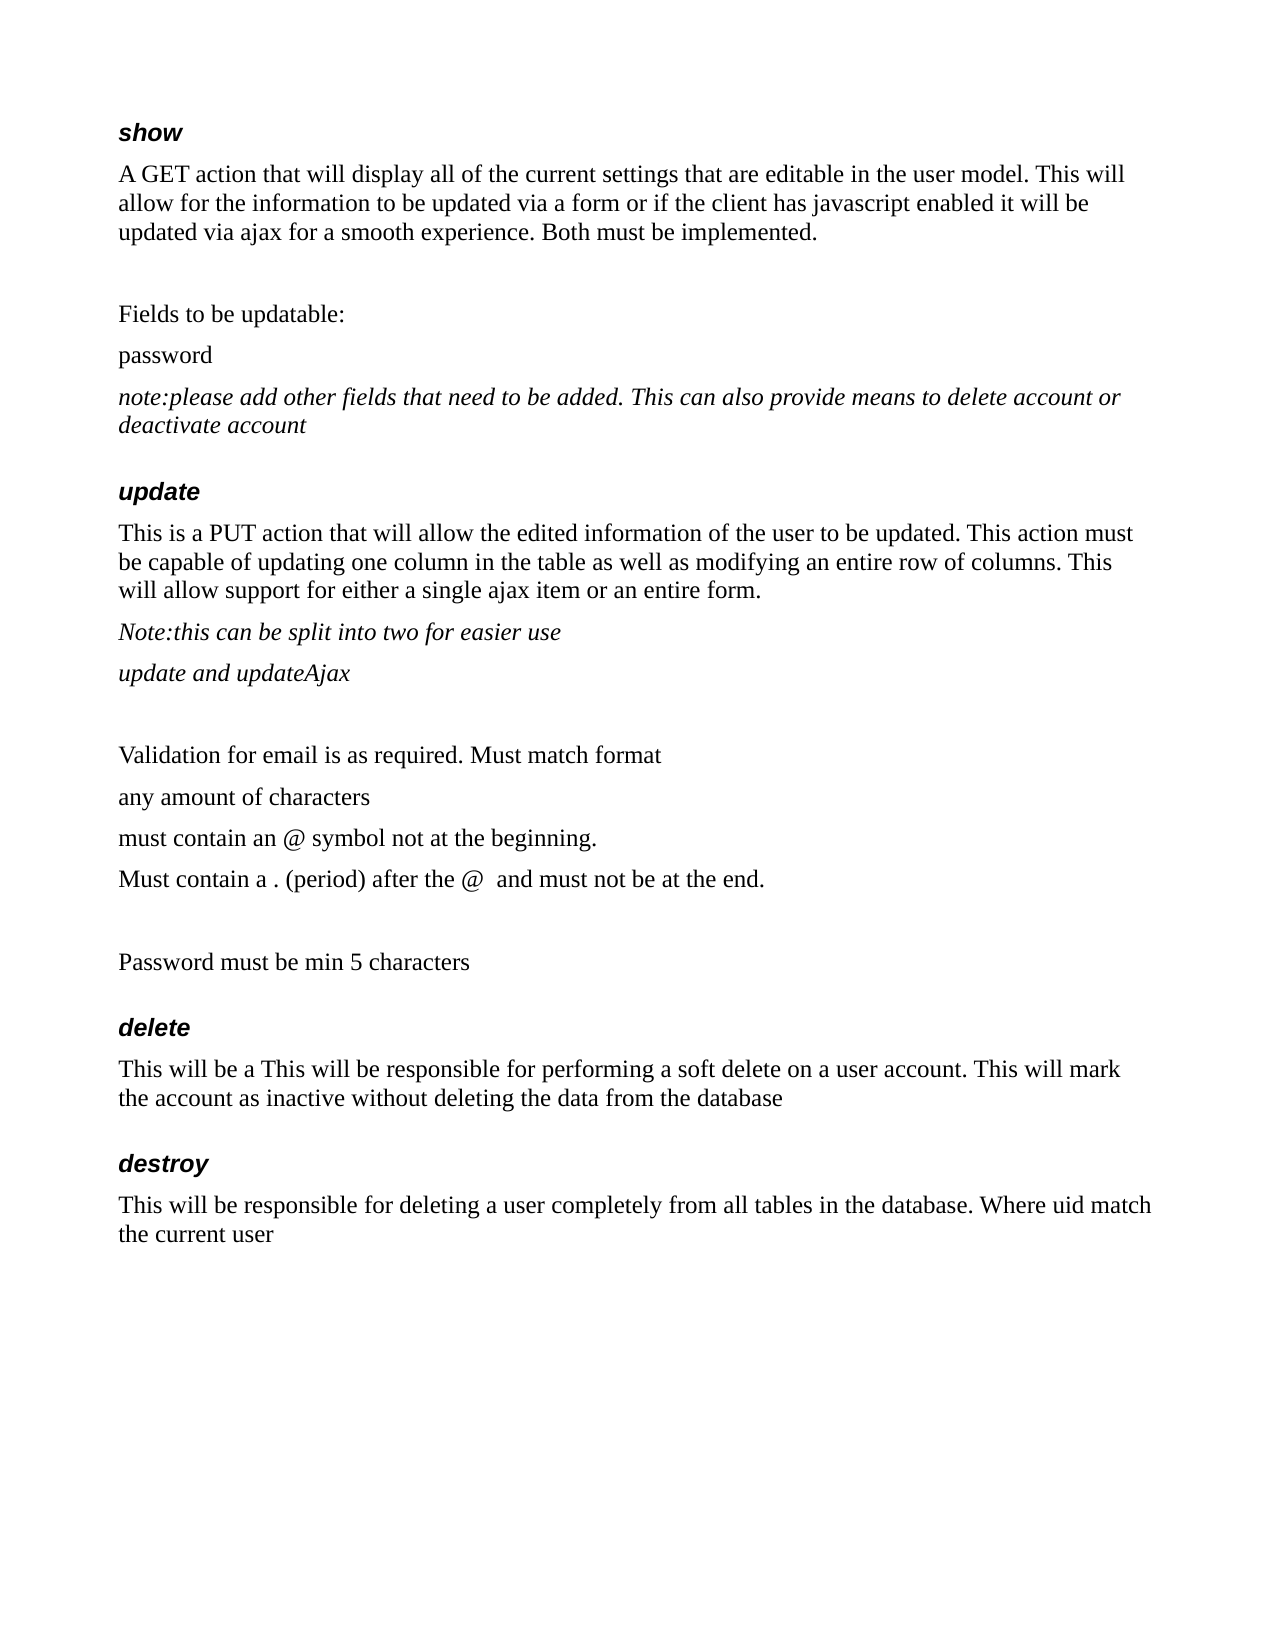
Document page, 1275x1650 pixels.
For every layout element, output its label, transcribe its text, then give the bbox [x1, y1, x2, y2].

text any amount of characters [118, 782, 1157, 811]
subtitle update [118, 477, 1157, 506]
text A GET action that will display all of the current settings that are editable in the user model. This will allow for the information to be updated via a form or if the client has javascript enabled it will be updated via ajax for a smooth experience. Both must be implemented. [118, 159, 1157, 246]
subtitle destroy [118, 1149, 1157, 1178]
subtitle show [118, 118, 1157, 147]
text This will be a This will be responsible for performing a soft delete on a user account. This will mark the account as inactive without deleting the data from the database [118, 1054, 1157, 1112]
subtitle delete [118, 1013, 1157, 1042]
text update and updateAjax [118, 658, 1157, 687]
text note:please add other fields that need to be added. This can also provide means to delete account or deactivate account [118, 382, 1157, 439]
text Validation for email is as required. Must match format [118, 741, 1157, 769]
text Must contain a . (period) after the @ and must not be at the end. [118, 864, 1157, 893]
text This is a PUT action that will allow the edited information of the user to be updated. This action must be capable of updating one column in the table as well as modifying an entire row of columns. This will allow support for either a single ajax item or an entire form. [118, 518, 1157, 604]
text Fields to be updatable: [118, 299, 1157, 328]
text password [118, 341, 1157, 369]
text Note:this can be split into two for easier use [118, 617, 1157, 646]
text must contain an @ symbol not at the beginning. [118, 823, 1157, 852]
text Password must be min 5 characters [118, 947, 1157, 976]
text This will be responsible for deleting a user completely from all tables in the database. Where uid match the current user [118, 1191, 1157, 1248]
